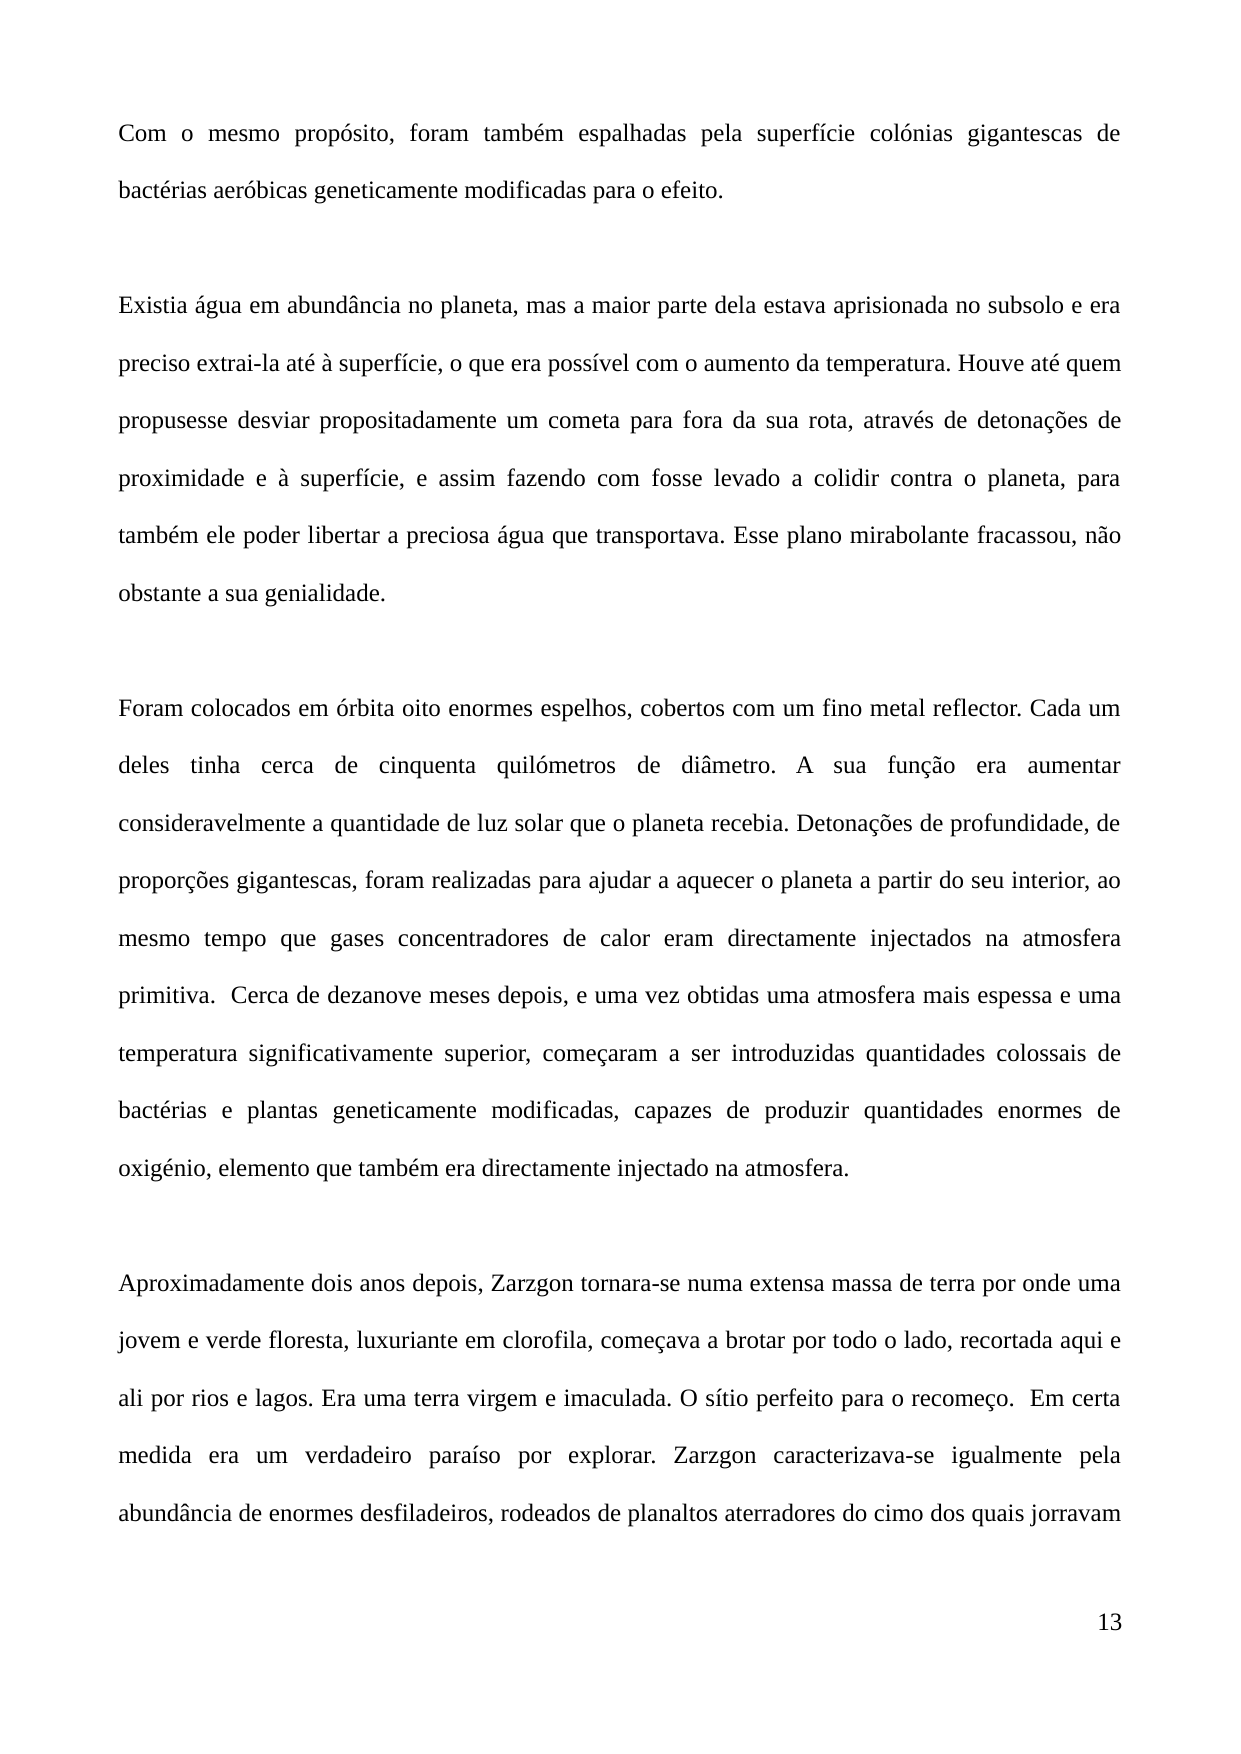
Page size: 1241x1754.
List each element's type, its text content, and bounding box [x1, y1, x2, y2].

text Aproximadamente dois anos depois, Zarzgon tornara-se numa extensa massa de terra por onde uma jovem e verde floresta, luxuriante em clorofila, começava a brotar por todo o lado, recortada aqui e ali por rios e lagos. Era uma terra virgem e imaculada. O sítio perfeito para o recomeço. Em certa medida era um verdadeiro paraíso por explorar. Zarzgon caracterizava-se igualmente pela abundância de enormes desfiladeiros, rodeados de planaltos aterradores do cimo dos quais jorravam [118, 1268, 1122, 1527]
text Foram colocados em órbita oito enormes espelhos, cobertos com um fino metal reflector. Cada um deles tinha cerca de cinquenta quilómetros de diâmetro. A sua função era aumentar consideravelmente a quantidade de luz solar que o planeta recebia. Detonações de profundidade, de proporções gigantescas, foram realizadas para ajudar a aquecer o planeta a partir do seu interior, ao mesmo tempo que gases concentradores de calor eram directamente injectados na atmosfera primitiva. Cerca de dezanove meses depois, e uma vez obtidas uma atmosfera mais espessa e uma temperatura significativamente superior, começaram a ser introduzidas quantidades colossais de bactérias e plantas geneticamente modificadas, capazes de produzir quantidades enormes de oxigénio, elemento que também era directamente injectado na atmosfera. [118, 693, 1122, 1182]
text Existia água em abundância no planeta, mas a maior parte dela estava aprisionada no subsolo e era preciso extrai-la até à superfície, o que era possível com o aumento da temperatura. Houve até quem propusesse desviar propositadamente um cometa para fora da sua rota, através de detonações de proximidade e à superfície, e assim fazendo com fosse levado a colidir contra o planeta, para também ele poder libertar a preciosa água que transportava. Esse plano mirabolante fracassou, não obstante a sua genialidade. [118, 291, 1122, 607]
text Com o mesmo propósito, foram também espalhadas pela superfície colónias gigantescas de bactérias aeróbicas geneticamente modificadas para o efeito. [118, 118, 1122, 204]
